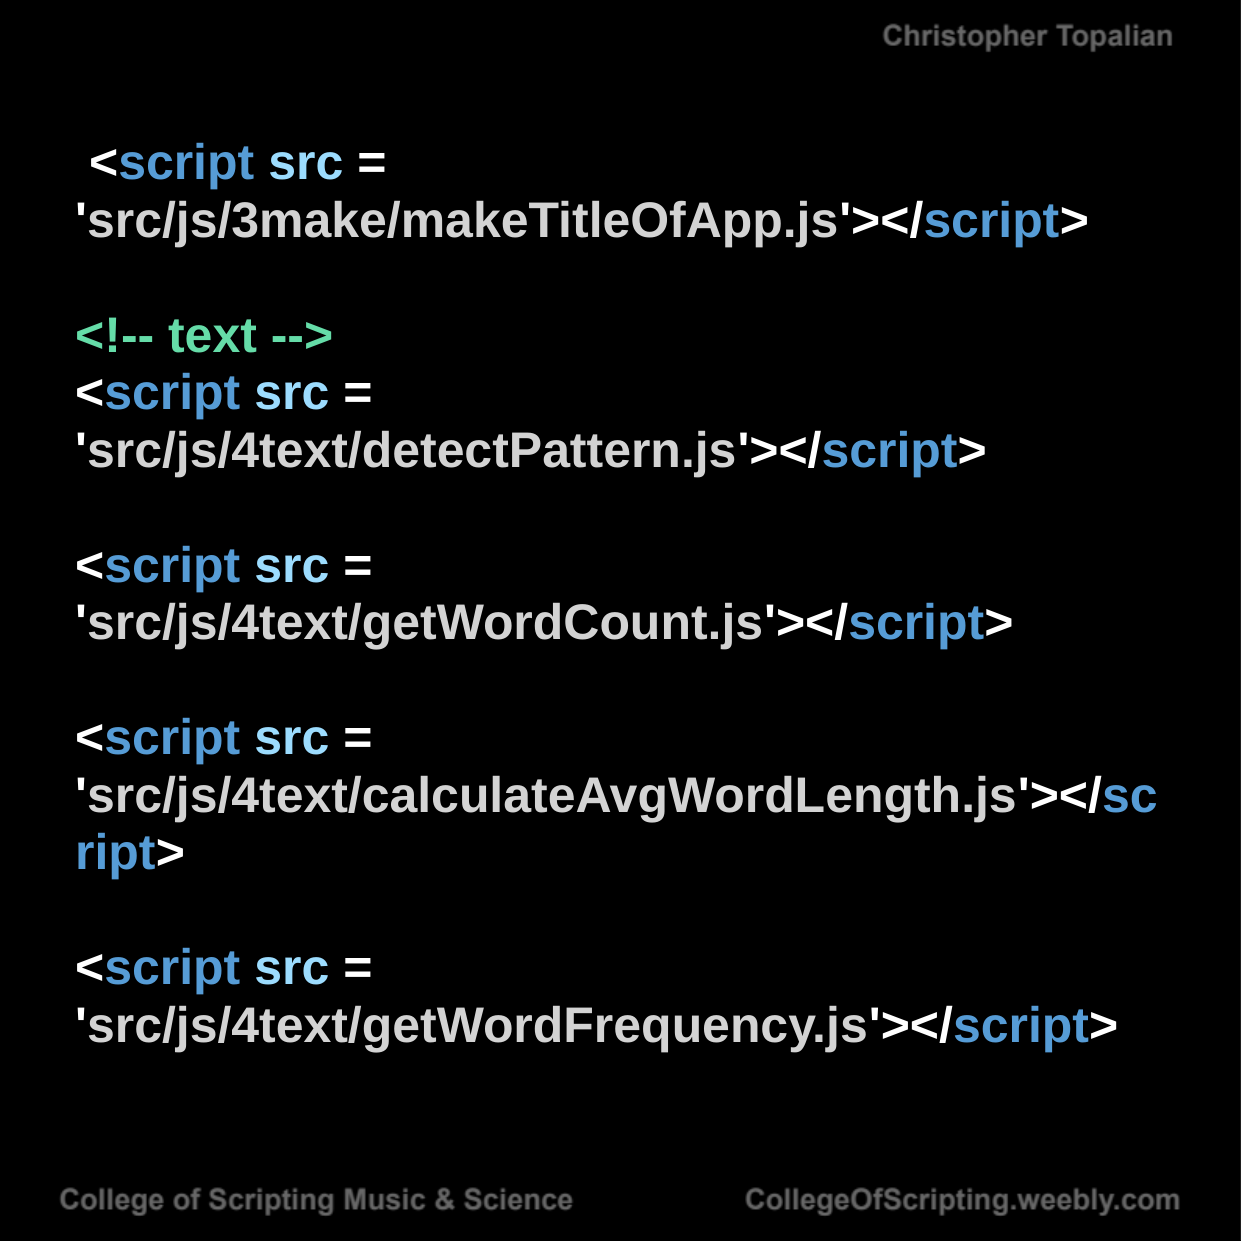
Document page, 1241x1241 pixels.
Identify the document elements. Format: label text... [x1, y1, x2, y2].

text <script src = 'src/js/4text/getWordFrequency.js'></script> [75, 937, 1166, 1052]
text <script src = 'src/js/4text/detectPattern.js'></script> [75, 362, 1166, 477]
text <!-- text --> [75, 305, 1166, 362]
text <script src = 'src/js/3make/makeTitleOfApp.js'></script> [75, 132, 1166, 247]
text <script src = 'src/js/4text/calculateAvgWordLength.js'></script> [75, 707, 1166, 880]
text <script src = 'src/js/4text/getWordCount.js'></script> [75, 535, 1166, 650]
